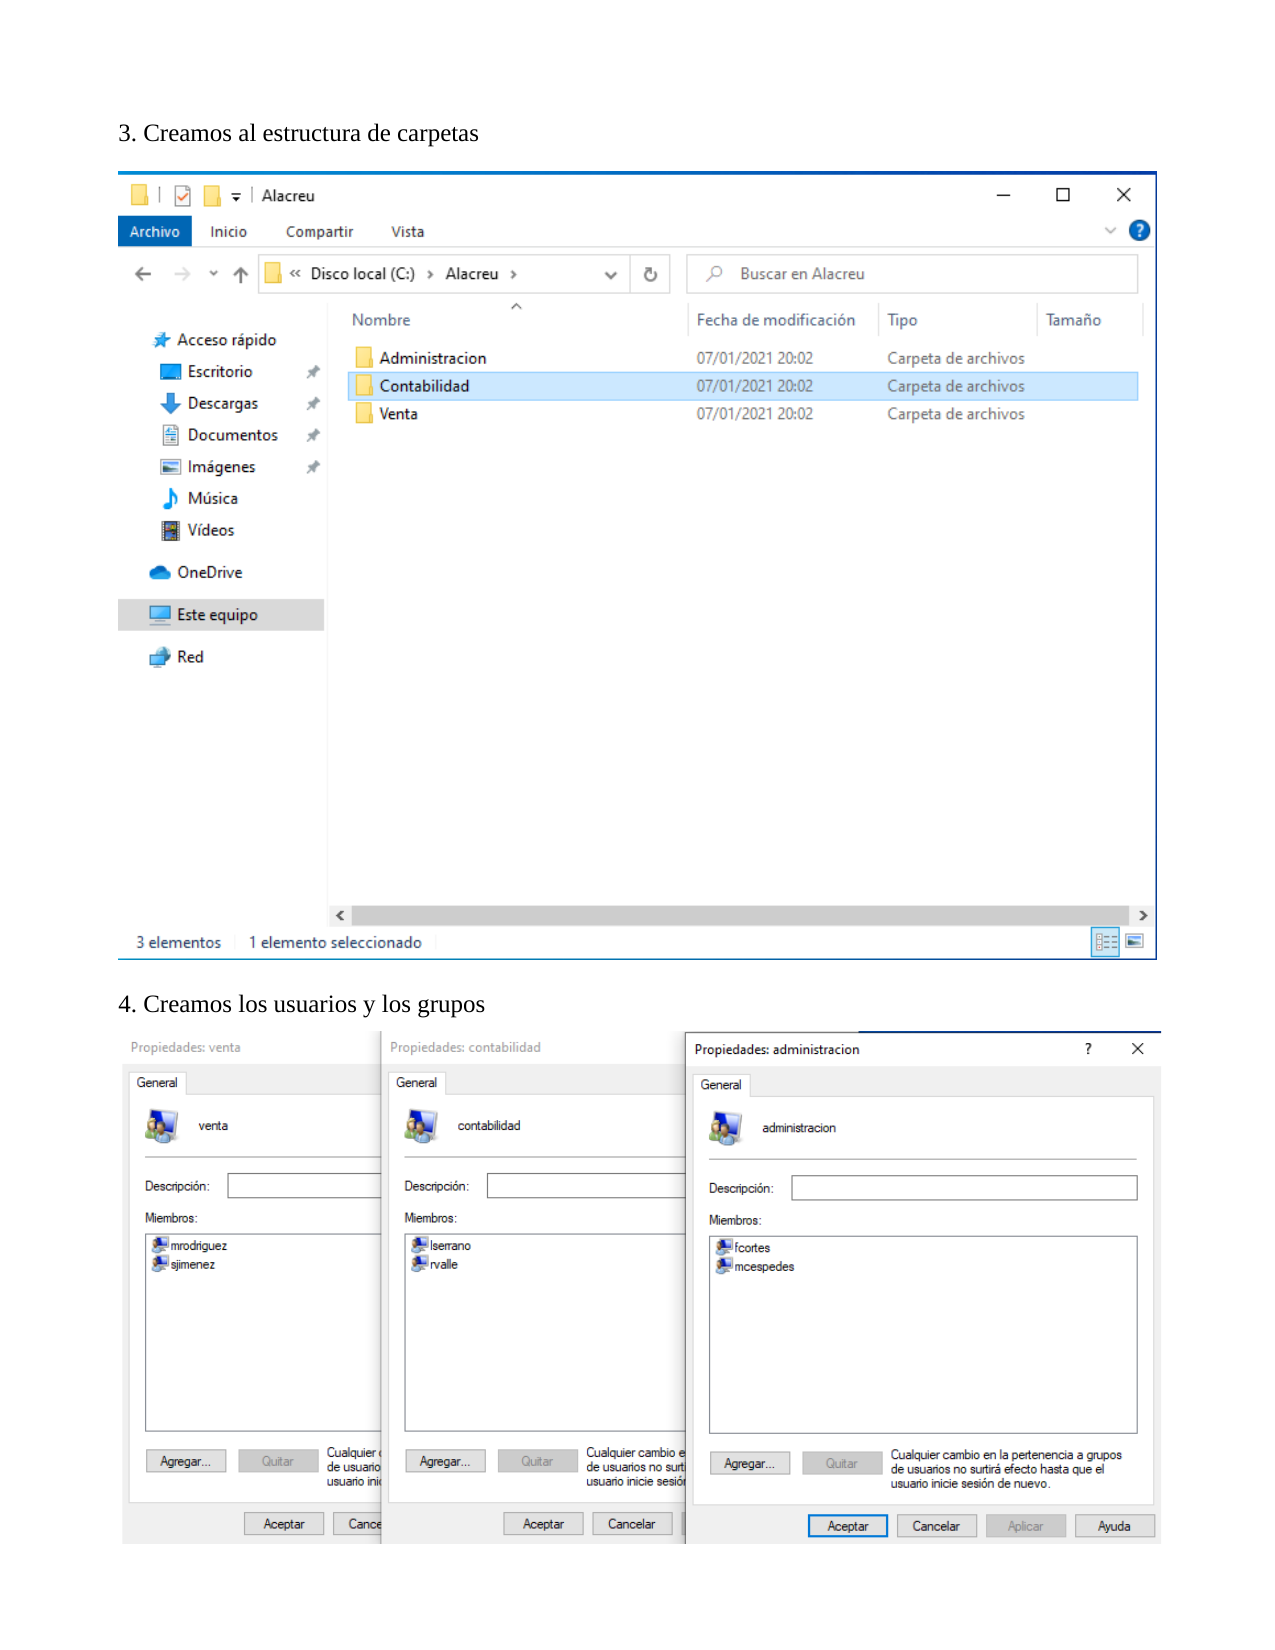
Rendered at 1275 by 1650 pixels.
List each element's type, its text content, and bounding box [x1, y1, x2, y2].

picture [122, 1031, 1162, 1544]
text 3. Creamos al estructura de carpetas [118, 118, 1157, 147]
text 4. Creamos los usuarios y los grupos [118, 989, 1157, 1017]
picture [118, 171, 1157, 960]
